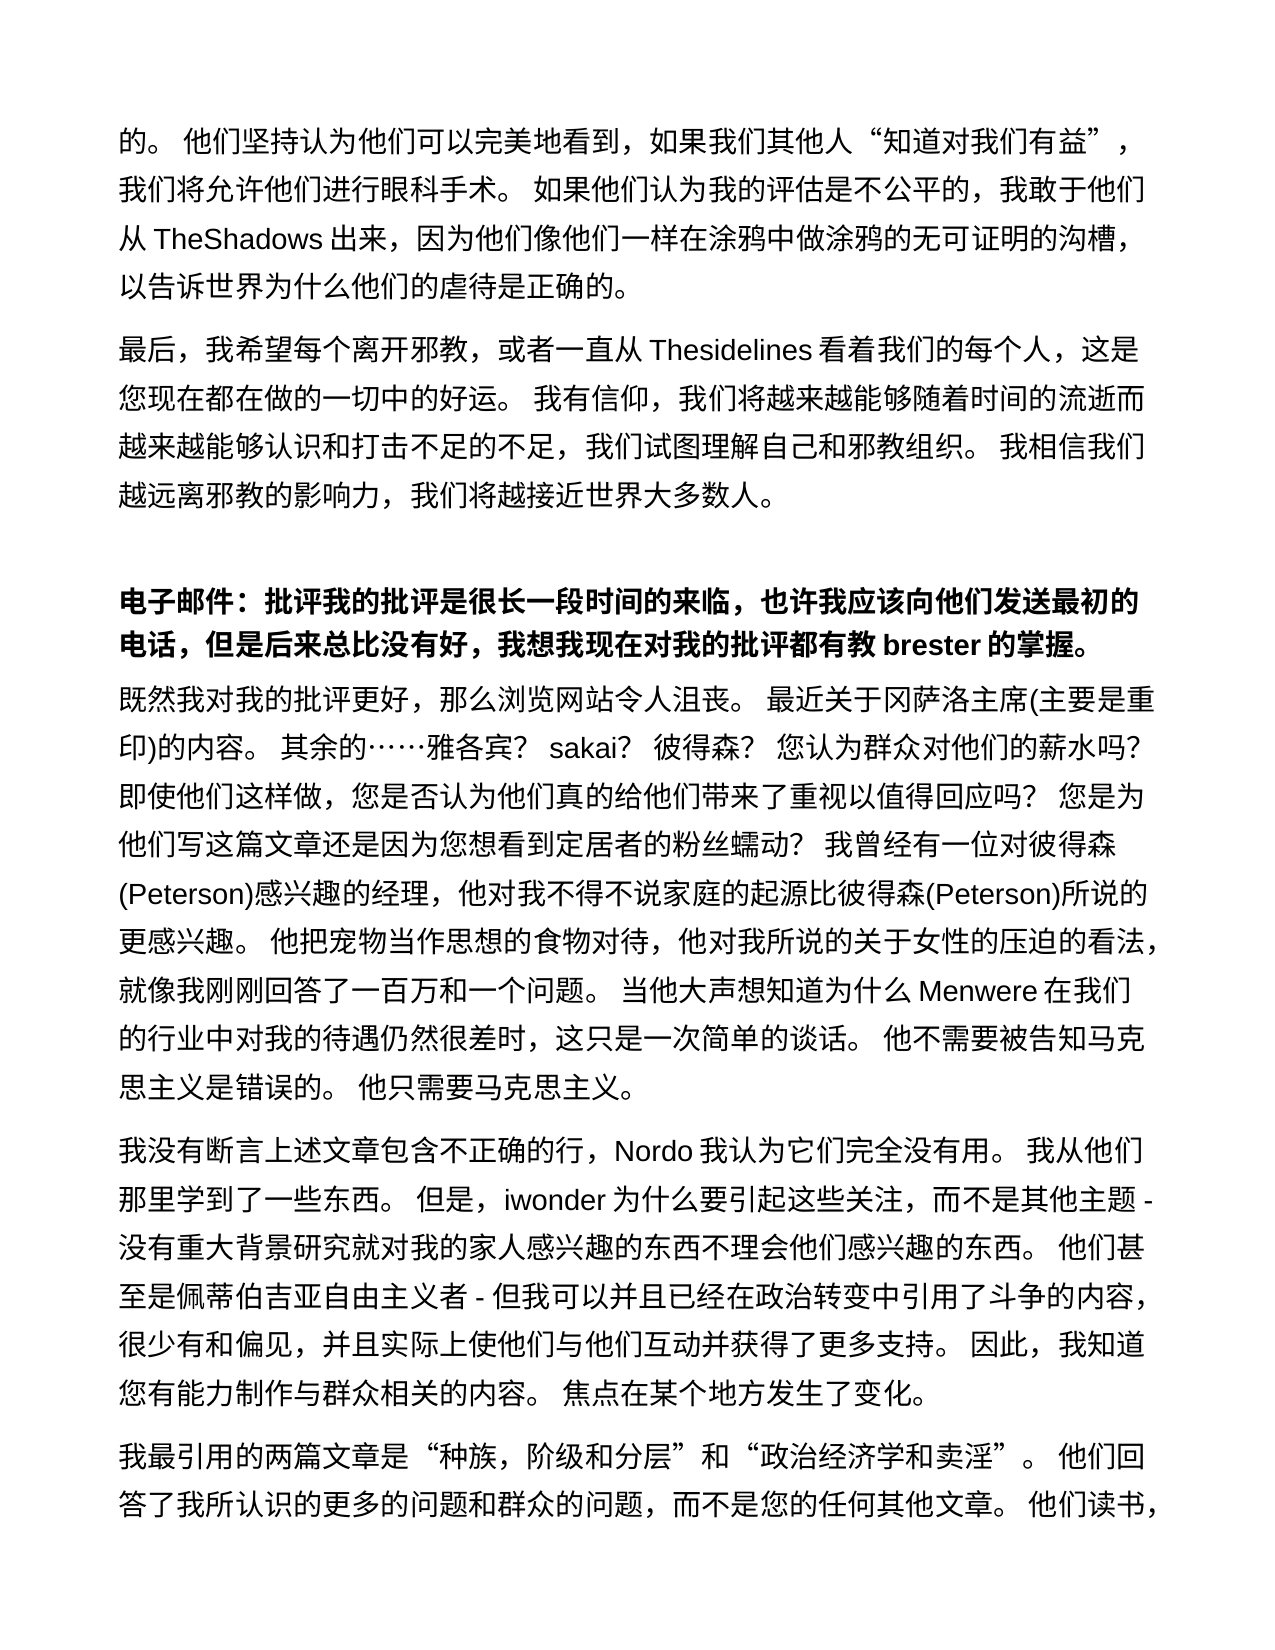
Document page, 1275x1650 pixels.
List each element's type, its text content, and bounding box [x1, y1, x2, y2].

subtitle 电子邮件：批评我的批评是很长一段时间的来临，也许我应该向他们发送最初的电话，但是后来总比没有好，我想我现在对我的批评都有教brester的掌握。 [118, 579, 1157, 663]
text 我没有断言上述文章包含不正确的行，Nordo我认为它们完全没有用。 我从他们那里学到了一些东西。 但是，iwonder为什么要引起这些关注，而不是其他主题 - 没有重大背景研究就对我的家人感兴趣的东西不理会他们感兴趣的东西。 他们甚至是佩蒂伯吉亚自由主义者 - 但我可以并且已经在政治转变中引用了斗争的内容，很少有和偏见，并且实际上使他们与他们互动并获得了更多支持。 因此，我知道您有能力制作与群众相关的内容。 焦点在某个地方发生了变化。 [118, 1127, 1157, 1412]
text 的。 他们坚持认为他们可以完美地看到，如果我们其他人“知道对我们有益”，我们将允许他们进行眼科手术。 如果他们认为我的评估是不公平的，我敢于他们从TheShadows出来，因为他们像他们一样在涂鸦中做涂鸦的无可证明的沟槽，以告诉世界为什么他们的虐待是正确的。 [118, 118, 1157, 306]
text 我最引用的两篇文章是“种族，阶级和分层”和“政治经济学和卖淫”。 他们回答了我所认识的更多的问题和群众的问题，而不是您的任何其他文章。 他们读书，但在一起研究时并非不可能。 他们还驳斥了激进主义者所坚持的后现代主义线条，如果这些激进主义者是唯一的观众，则没有seemingas。 他们直接攻击thesuperstructure。 这应该是您批评的目标，资产阶级的整体及其上层建筑。 不是学者们，绝大多数人都不能在任何一天都面对面。您不认为这是更紧迫的事情，还是您只是不知道Howyou可以基于已经提出的一夫一妻制的批评？ ICAN考虑了几种方式； 随着色情比以往任何时候都更加流行，女性不仅要接受丈夫可能会欺骗她们，而且她们现在不得不接受，他们的作弊将在床上，在被贩运的妇女的表现上发生，而作为他的妻子作为妻子 她可能会被强迫。 总体而言，妇女现在是工人，但没有一件事情来减轻儿童保育。 妇女受到与一夫一妻制的虐待，强奸，并以其始终相同的速度虐待，但现在因为她有微不足道的资源，并且绝大多数人都同意她不应该忍受这一点 现在，当她感到被困时，她被指责为她留下来!而且，您已经滑冰了这些问题，这些问题现在正在迫切，只是说我们的关系将在社会主义下。 [118, 1433, 1157, 1524]
text 最后，我希望每个离开邪教，或者一直从Thesidelines看着我们的每个人，这是您现在都在做的一切中的好运。 我有信仰，我们将越来越能够随着时间的流逝而越来越能够认识和打击不足的不足，我们试图理解自己和邪教组织。 我相信我们越远离邪教的影响力，我们将越接近世界大多数人。 [118, 327, 1157, 515]
text 既然我对我的批评更好，那么浏览网站令人沮丧。 最近关于冈萨洛主席(主要是重印)的内容。 其余的……雅各宾？ sakai？ 彼得森？ 您认为群众对他们的薪水吗？ 即使他们这样做，您是否认为他们真的给他们带来了重视以值得回应吗？ 您是为他们写这篇文章还是因为您想看到定居者的粉丝蠕动？ 我曾经有一位对彼得森(Peterson)感兴趣的经理，他对我不得不说家庭的起源比彼得森(Peterson)所说的更感兴趣。 他把宠物当作思想的食物对待，他对我所说的关于女性的压迫的看法，就像我刚刚回答了一百万和一个问题。 当他大声想知道为什么Menwere在我们的行业中对我的待遇仍然很差时，这只是一次简单的谈话。 他不需要被告知马克思主义是错误的。 他只需要马克思主义。 [118, 676, 1157, 1107]
